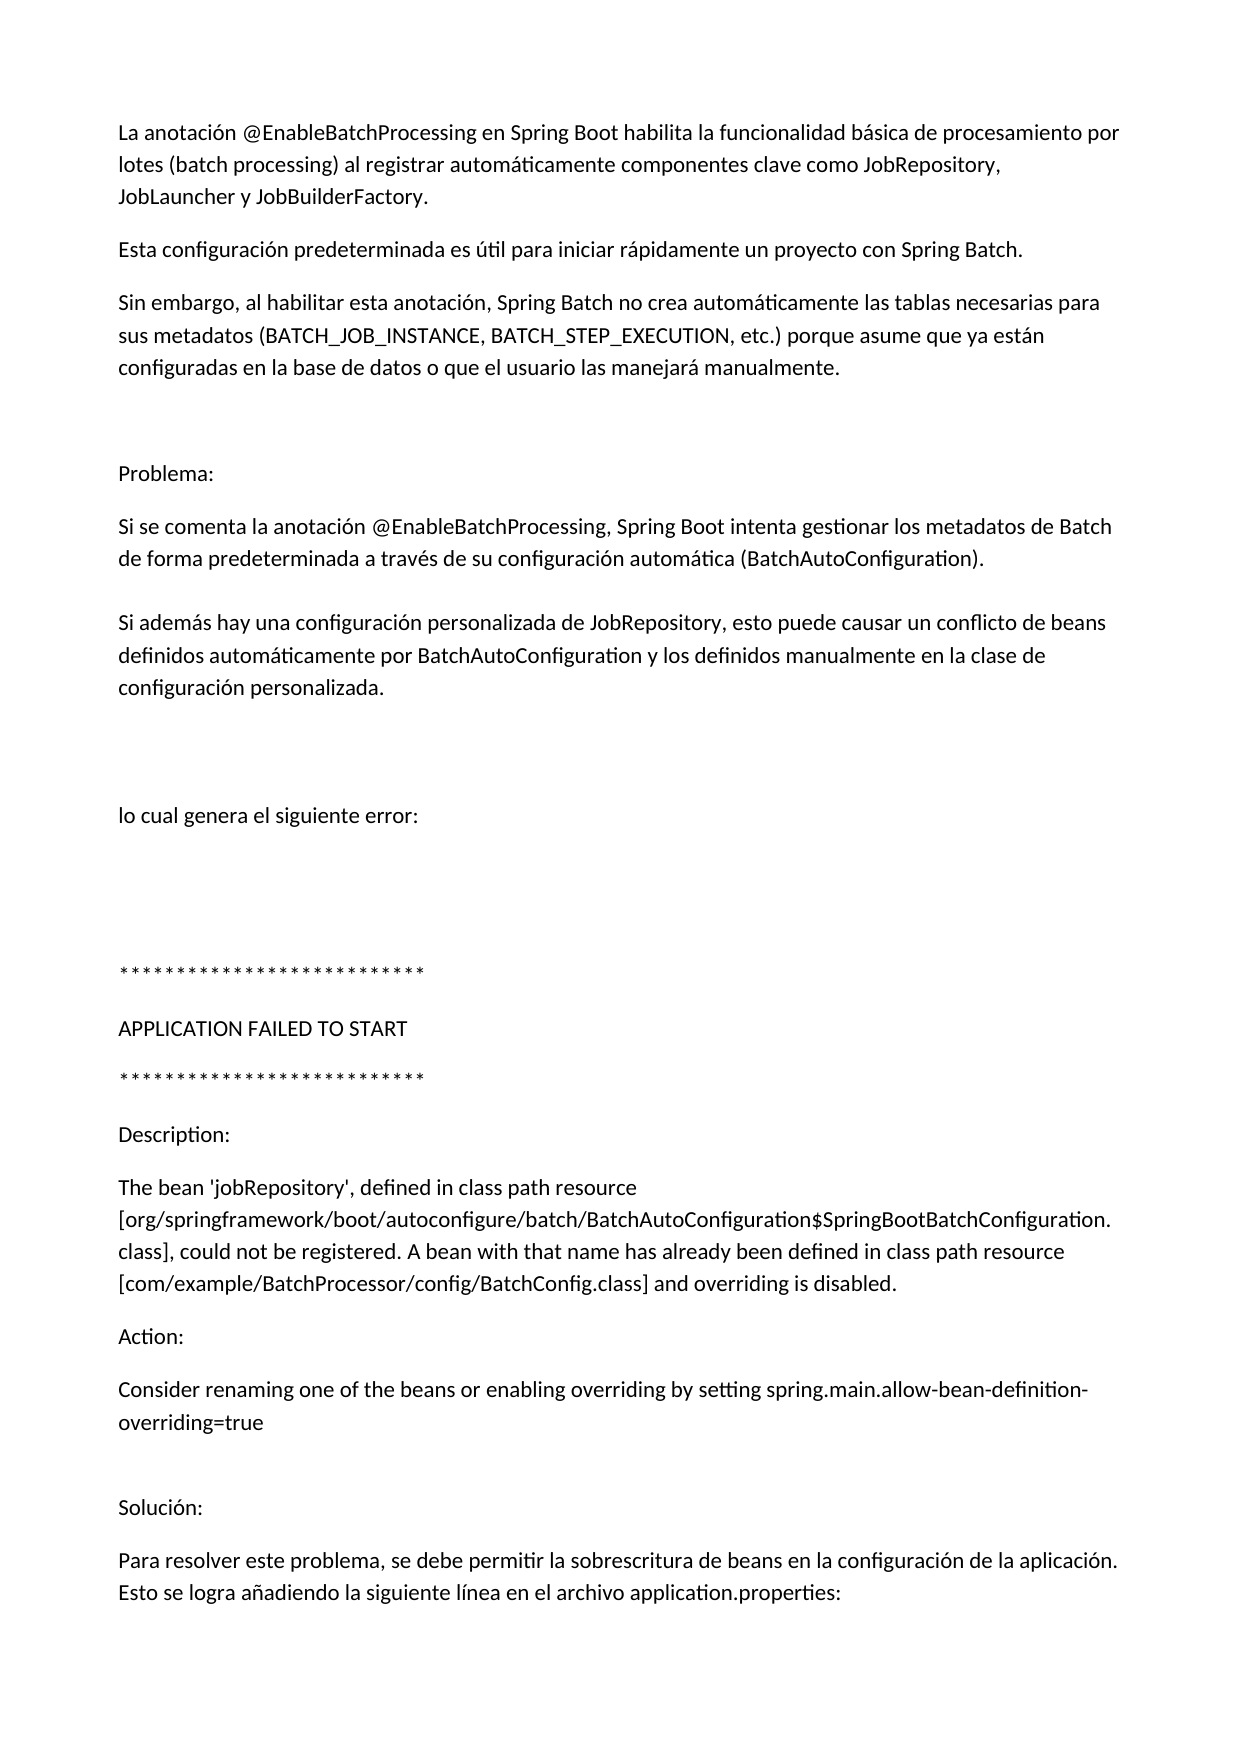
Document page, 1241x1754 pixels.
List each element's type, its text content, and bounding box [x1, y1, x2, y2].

text The bean 'jobRepository', defined in class path resource [org/springframework/boot/autoconfigure/batch/BatchAutoConfiguration$SpringBootBatchConfiguration.class], could not be registered. A bean with that name has already been defined in class path resource [com/example/BatchProcessor/config/BatchConfig.class] and overriding is disabled. [118, 1173, 1122, 1297]
text APPLICATION FAILED TO START [118, 1014, 1122, 1042]
text Description: [118, 1120, 1122, 1148]
text *************************** [118, 1067, 1122, 1095]
text *************************** [118, 961, 1122, 989]
text La anotación @EnableBatchProcessing en Spring Boot habilita la funcionalidad básica de procesamiento por lotes (batch processing) al registrar automáticamente componentes clave como JobRepository, JobLauncher y JobBuilderFactory. [118, 118, 1122, 211]
text Sin embargo, al habilitar esta anotación, Spring Batch no crea automáticamente las tablas necesarias para sus metadatos (BATCH_JOB_INSTANCE, BATCH_STEP_EXECUTION, etc.) porque asume que ya están configuradas en la base de datos o que el usuario las manejará manualmente. [118, 288, 1122, 381]
text Si se comenta la anotación @EnableBatchProcessing, Spring Boot intenta gestionar los metadatos de Batch de forma predeterminada a través de su configuración automática (BatchAutoConfiguration). Si además hay una configuración personalizada de JobRepository, esto puede causar un conflicto de beans definidos automáticamente por BatchAutoConfiguration y los definidos manualmente en la clase de configuración personalizada. lo cual genera el siguiente error: [118, 512, 1122, 830]
text Solución: [118, 1493, 1122, 1521]
text Consider renaming one of the beans or enabling overriding by setting spring.main.allow-bean-definition-overriding=true [118, 1375, 1122, 1468]
text Para resolver este problema, se debe permitir la sobrescritura de beans en la configuración de la aplicación. Esto se logra añadiendo la siguiente línea en el archivo application.properties: [118, 1546, 1122, 1606]
text Problema: [118, 459, 1122, 487]
text Esta configuración predeterminada es útil para iniciar rápidamente un proyecto con Spring Batch. [118, 236, 1122, 263]
text Action: [118, 1322, 1122, 1350]
